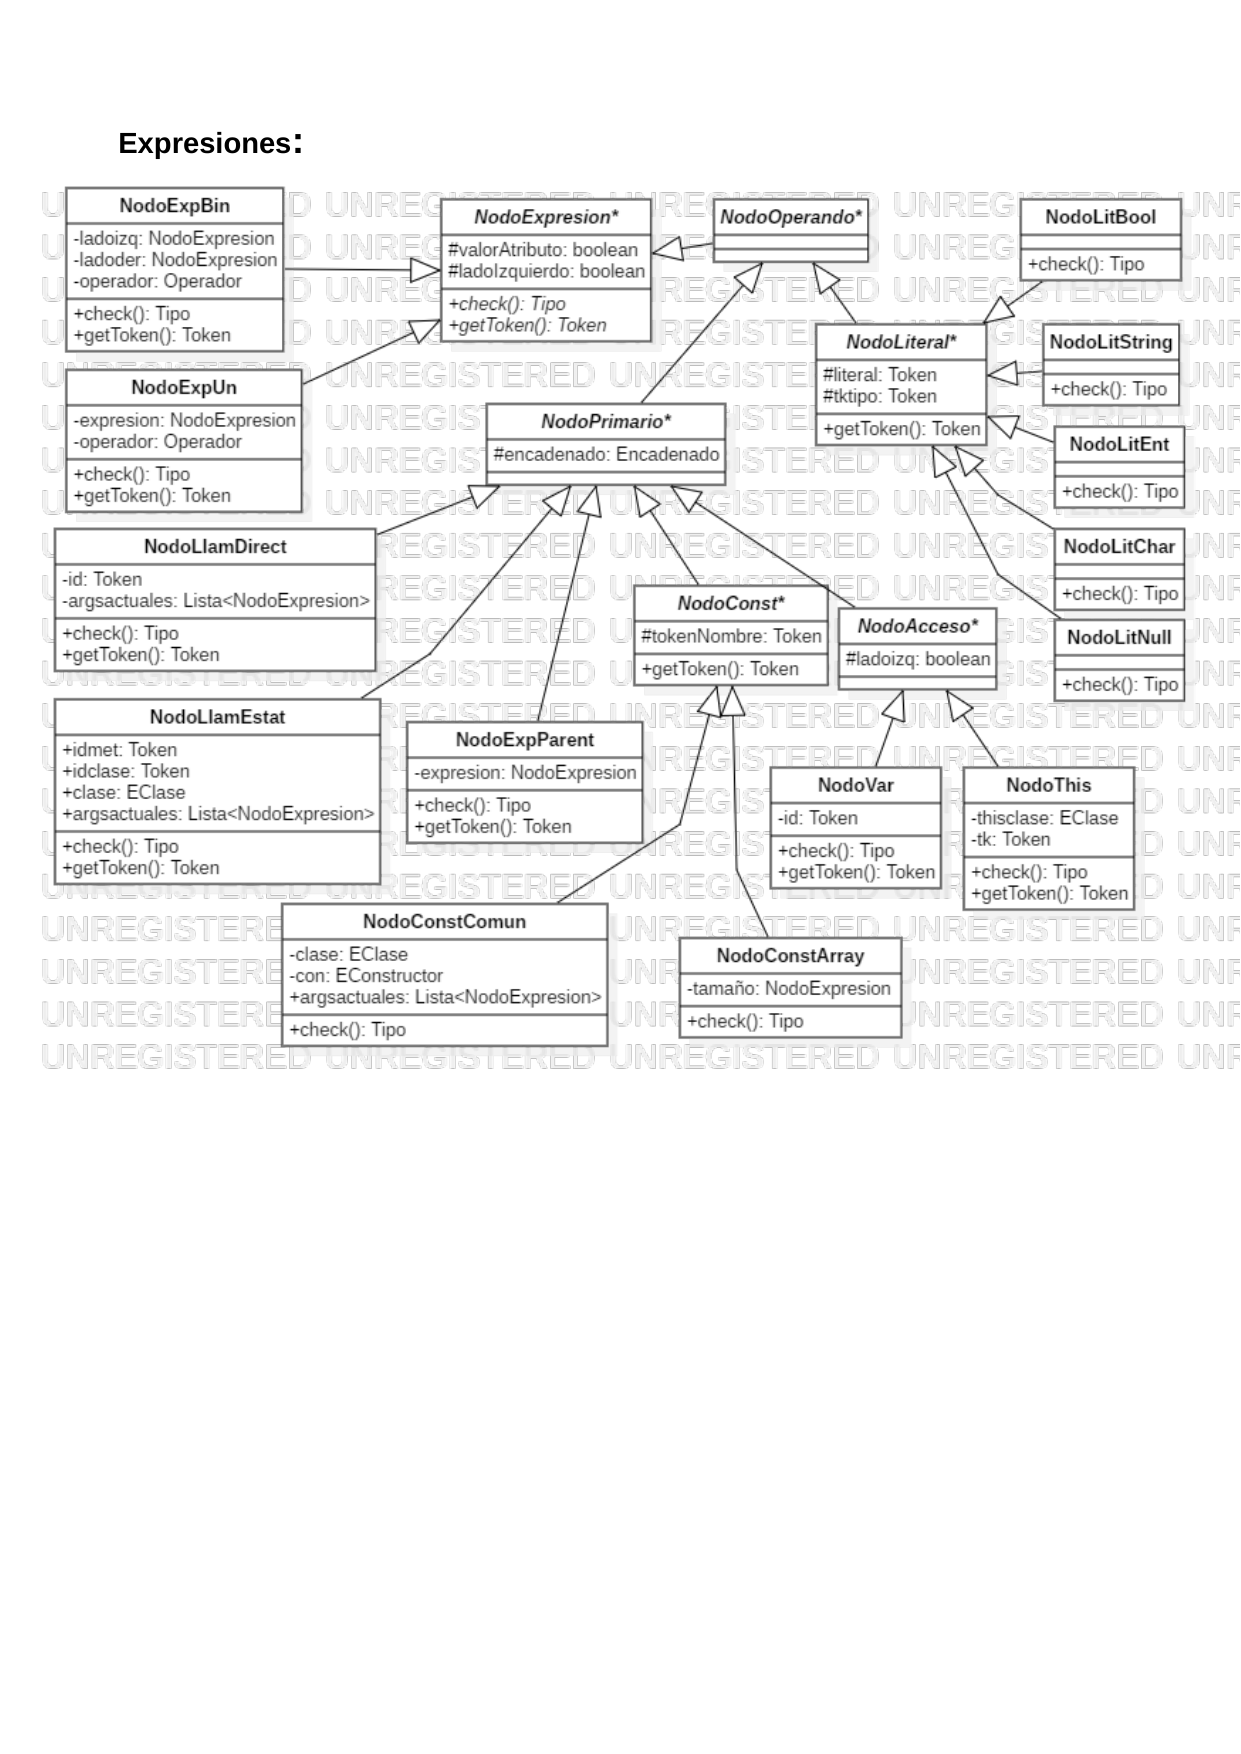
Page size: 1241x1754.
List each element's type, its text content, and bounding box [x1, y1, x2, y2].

picture [41, 174, 1240, 1103]
text Expresiones: [118, 118, 1122, 161]
